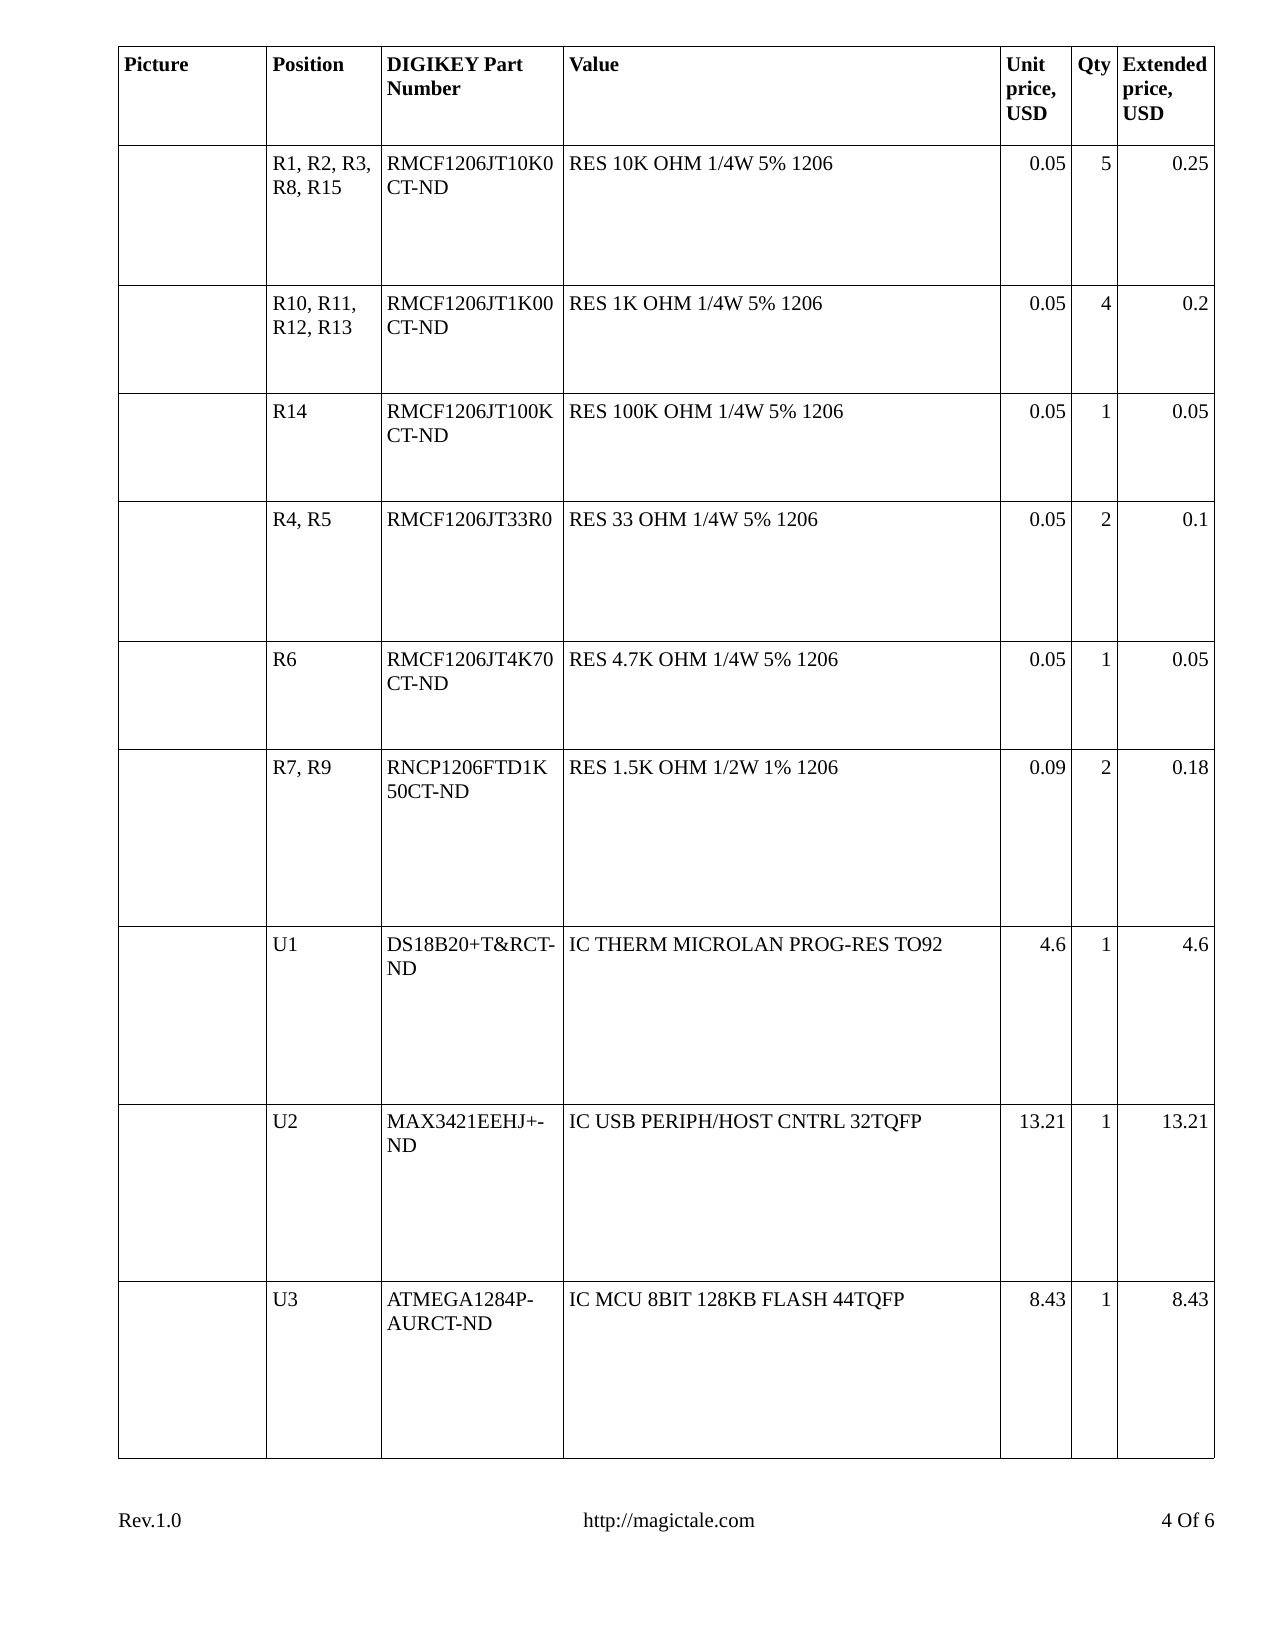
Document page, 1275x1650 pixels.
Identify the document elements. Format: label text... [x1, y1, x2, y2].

table_header Extended price, USD [1118, 47, 1214, 145]
table_cell 1 [1072, 1282, 1117, 1458]
table_cell RMCF1206JT1K00CT-ND [382, 286, 563, 393]
table_cell 4.6 [1118, 927, 1214, 1103]
table_cell [119, 1105, 266, 1281]
table_cell 0.2 [1118, 286, 1214, 393]
table_cell R6 [267, 642, 381, 749]
table_cell 1 [1072, 927, 1117, 1103]
table_cell [119, 286, 266, 393]
table_header Value [564, 47, 1000, 145]
table_cell [119, 642, 266, 749]
table_cell R4, R5 [267, 502, 381, 641]
table_cell 1 [1072, 1105, 1117, 1281]
table_header DIGIKEY Part Number [382, 47, 563, 145]
table_cell 0.05 [1001, 502, 1071, 641]
table_cell 1 [1072, 642, 1117, 749]
table_cell 0.05 [1118, 642, 1214, 749]
table_cell RMCF1206JT10K0CT-ND [382, 146, 563, 285]
table_cell 8.43 [1001, 1282, 1071, 1458]
table_cell RES 1.5K OHM 1/2W 1% 1206 [564, 750, 1000, 926]
table_cell 1 [1072, 394, 1117, 501]
table_cell [119, 502, 266, 641]
table_cell 5 [1072, 146, 1117, 285]
table_cell 0.1 [1118, 502, 1214, 641]
table_header Position [267, 47, 381, 145]
table_cell [119, 1282, 266, 1458]
table_cell U1 [267, 927, 381, 1103]
table_cell [119, 394, 266, 501]
table_cell 0.09 [1001, 750, 1071, 926]
table_cell RNCP1206FTD1K50CT-ND [382, 750, 563, 926]
table_cell 0.18 [1118, 750, 1214, 926]
table_header Unit price, USD [1001, 47, 1071, 145]
table_cell 0.25 [1118, 146, 1214, 285]
table_cell R1, R2, R3, R8, R15 [267, 146, 381, 285]
table_cell RMCF1206JT33R0 [382, 502, 563, 641]
table_cell 2 [1072, 502, 1117, 641]
table_cell DS18B20+T&RCT-ND [382, 927, 563, 1103]
table_cell R10, R11, R12, R13 [267, 286, 381, 393]
table_cell ATMEGA1284P-AURCT-ND [382, 1282, 563, 1458]
table_cell IC USB PERIPH/HOST CNTRL 32TQFP [564, 1105, 1000, 1281]
table_cell 0.05 [1001, 394, 1071, 501]
table_header Picture [119, 47, 266, 145]
table_cell RMCF1206JT4K70CT-ND [382, 642, 563, 749]
table_cell 2 [1072, 750, 1117, 926]
table_cell 8.43 [1118, 1282, 1214, 1458]
table_cell 4 [1072, 286, 1117, 393]
table_cell RES 1K OHM 1/4W 5% 1206 [564, 286, 1000, 393]
table_cell R14 [267, 394, 381, 501]
table_cell R7, R9 [267, 750, 381, 926]
table_cell [119, 927, 266, 1103]
table_cell 13.21 [1118, 1105, 1214, 1281]
table_cell 0.05 [1001, 146, 1071, 285]
table_cell MAX3421EEHJ+-ND [382, 1105, 563, 1281]
table_cell U2 [267, 1105, 381, 1281]
table_cell RES 10K OHM 1/4W 5% 1206 [564, 146, 1000, 285]
table_cell 4.6 [1001, 927, 1071, 1103]
table_cell 0.05 [1001, 286, 1071, 393]
table_cell [119, 146, 266, 285]
table_cell [119, 750, 266, 926]
table_cell RES 4.7K OHM 1/4W 5% 1206 [564, 642, 1000, 749]
table_cell U3 [267, 1282, 381, 1458]
table_cell RES 33 OHM 1/4W 5% 1206 [564, 502, 1000, 641]
table_header Qty [1072, 47, 1117, 145]
table_cell RES 100K OHM 1/4W 5% 1206 [564, 394, 1000, 501]
table_cell 13.21 [1001, 1105, 1071, 1281]
table_cell 0.05 [1001, 642, 1071, 749]
table_cell IC THERM MICROLAN PROG-RES TO92 [564, 927, 1000, 1103]
table_cell RMCF1206JT100KCT-ND [382, 394, 563, 501]
table_cell IC MCU 8BIT 128KB FLASH 44TQFP [564, 1282, 1000, 1458]
table_cell 0.05 [1118, 394, 1214, 501]
